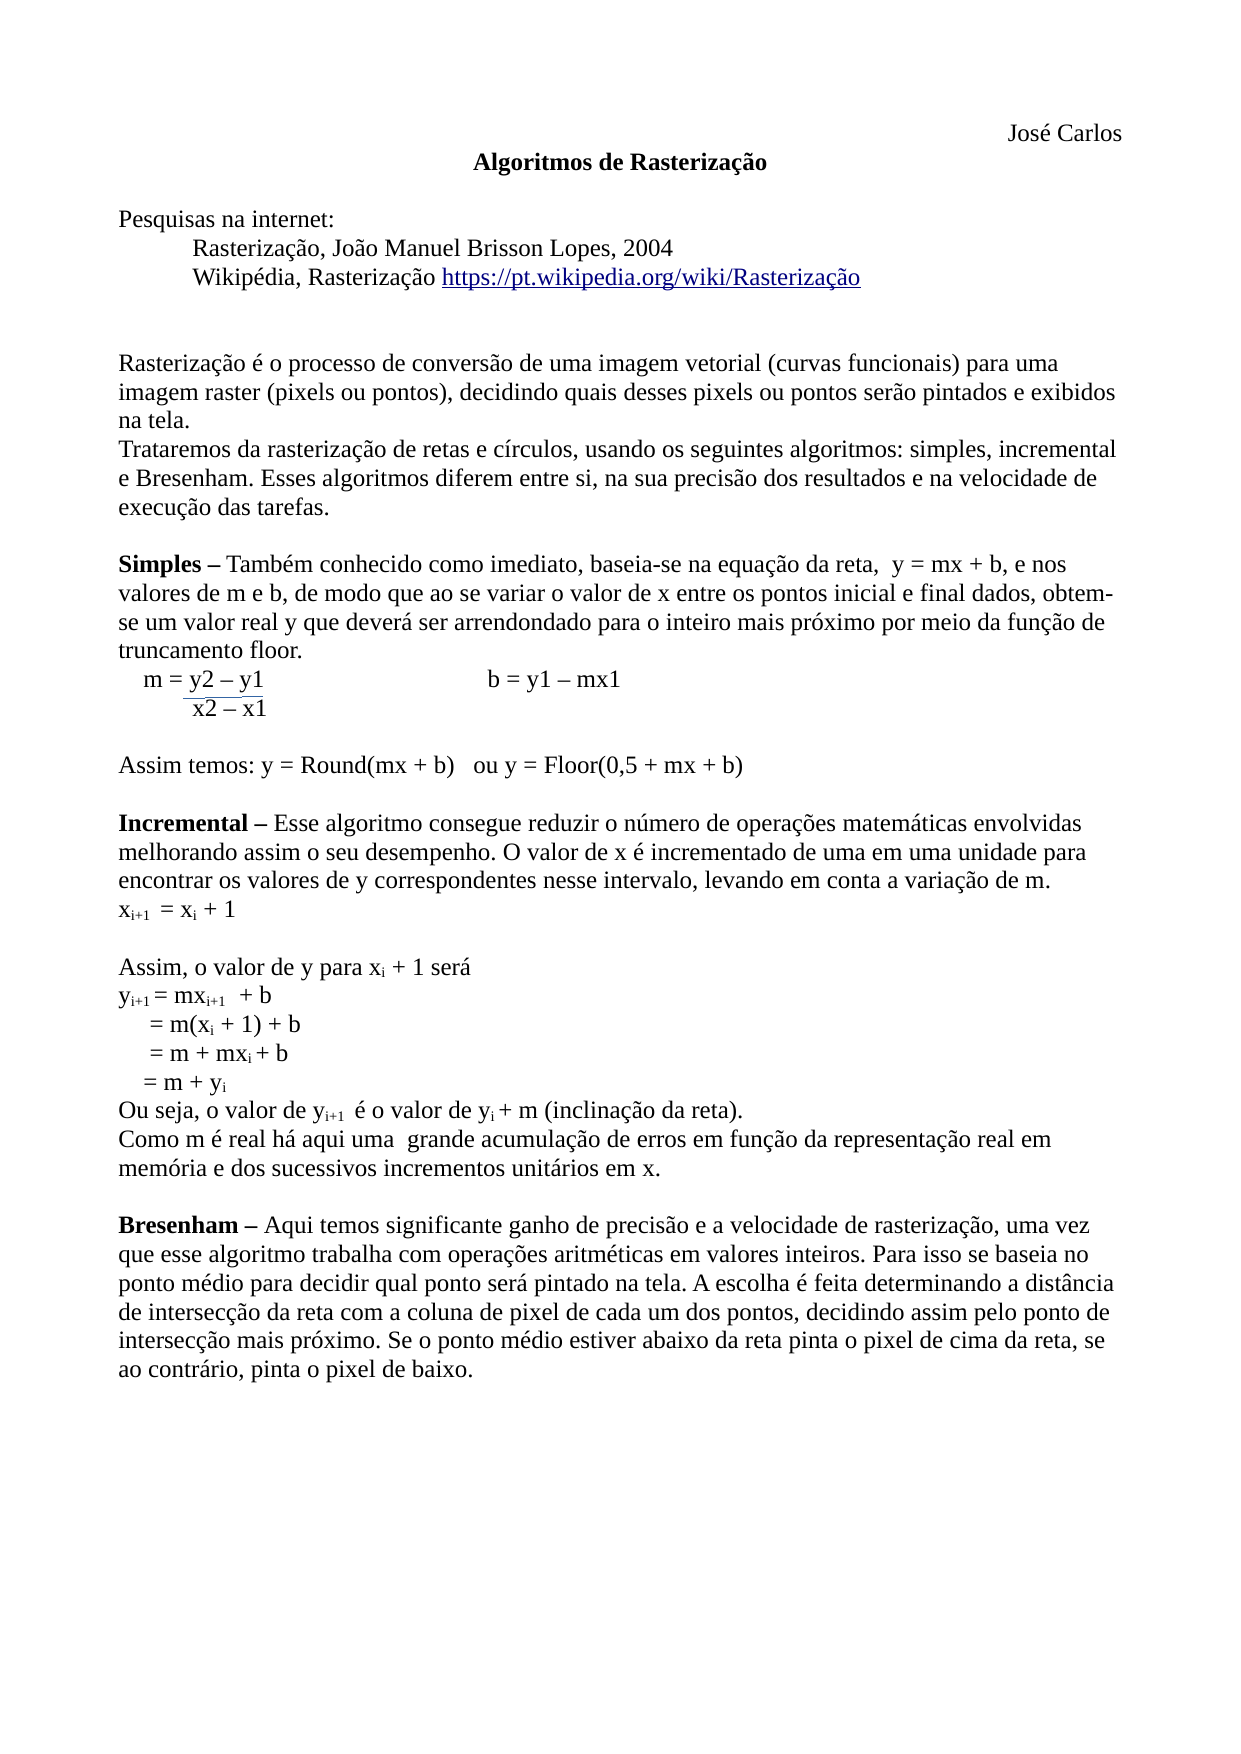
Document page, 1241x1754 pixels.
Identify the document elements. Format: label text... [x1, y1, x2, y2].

text Algoritmos de Rasterização [118, 147, 1122, 176]
text = m + mxi + b [118, 1038, 1122, 1067]
text m = y2 – y1 b = y1 – mx1 [118, 664, 1122, 693]
text Pesquisas na internet: [118, 204, 1122, 233]
text Assim temos: y = Round(mx + b) ou y = Floor(0,5 + mx + b) [118, 751, 1122, 779]
text yi+1 = mxi+1 + b [118, 981, 1122, 1009]
text Rasterização, João Manuel Brisson Lopes, 2004 [118, 233, 1122, 262]
text Wikipédia, Rasterização https://pt.wikipedia.org/wiki/Rasterização [118, 262, 1122, 291]
text José Carlos [118, 118, 1122, 147]
text = m(xi + 1) + b [118, 1009, 1122, 1038]
text Trataremos da rasterização de retas e círculos, usando os seguintes algoritmos: simples, incremental e Bresenham. Esses algoritmos diferem entre si, na sua precisão dos resultados e na velocidade de execução das tarefas. [118, 434, 1122, 521]
text Bresenham – Aqui temos significante ganho de precisão e a velocidade de rasterização, uma vez que esse algoritmo trabalha com operações aritméticas em valores inteiros. Para isso se baseia no ponto médio para decidir qual ponto será pintado na tela. A escolha é feita determinando a distância de intersecção da reta com a coluna de pixel de cada um dos pontos, decidindo assim pelo ponto de intersecção mais próximo. Se o ponto médio estiver abaixo da reta pinta o pixel de cima da reta, se ao contrário, pinta o pixel de baixo. [118, 1211, 1122, 1383]
text Rasterização é o processo de conversão de uma imagem vetorial (curvas funcionais) para uma imagem raster (pixels ou pontos), decidindo quais desses pixels ou pontos serão pintados e exibidos na tela. [118, 348, 1122, 434]
text Como m é real há aqui uma grande acumulação de erros em função da representação real em memória e dos sucessivos incrementos unitários em x. [118, 1124, 1122, 1182]
text Incremental – Esse algoritmo consegue reduzir o número de operações matemáticas envolvidas melhorando assim o seu desempenho. O valor de x é incrementado de uma em uma unidade para encontrar os valores de y correspondentes nesse intervalo, levando em conta a variação de m. [118, 808, 1122, 894]
text Ou seja, o valor de yi+1 é o valor de yi + m (inclinação da reta). [118, 1096, 1122, 1124]
text xi+1 = xi + 1 [118, 894, 1122, 923]
text Simples – Também conhecido como imediato, baseia-se na equação da reta, y = mx + b, e nos valores de m e b, de modo que ao se variar o valor de x entre os pontos inicial e final dados, obtem-se um valor real y que deverá ser arrendondado para o inteiro mais próximo por meio da função de truncamento floor. [118, 549, 1122, 664]
text = m + yi [118, 1067, 1122, 1096]
text Assim, o valor de y para xi + 1 será [118, 952, 1122, 981]
text x2 – x1 [118, 693, 1122, 722]
